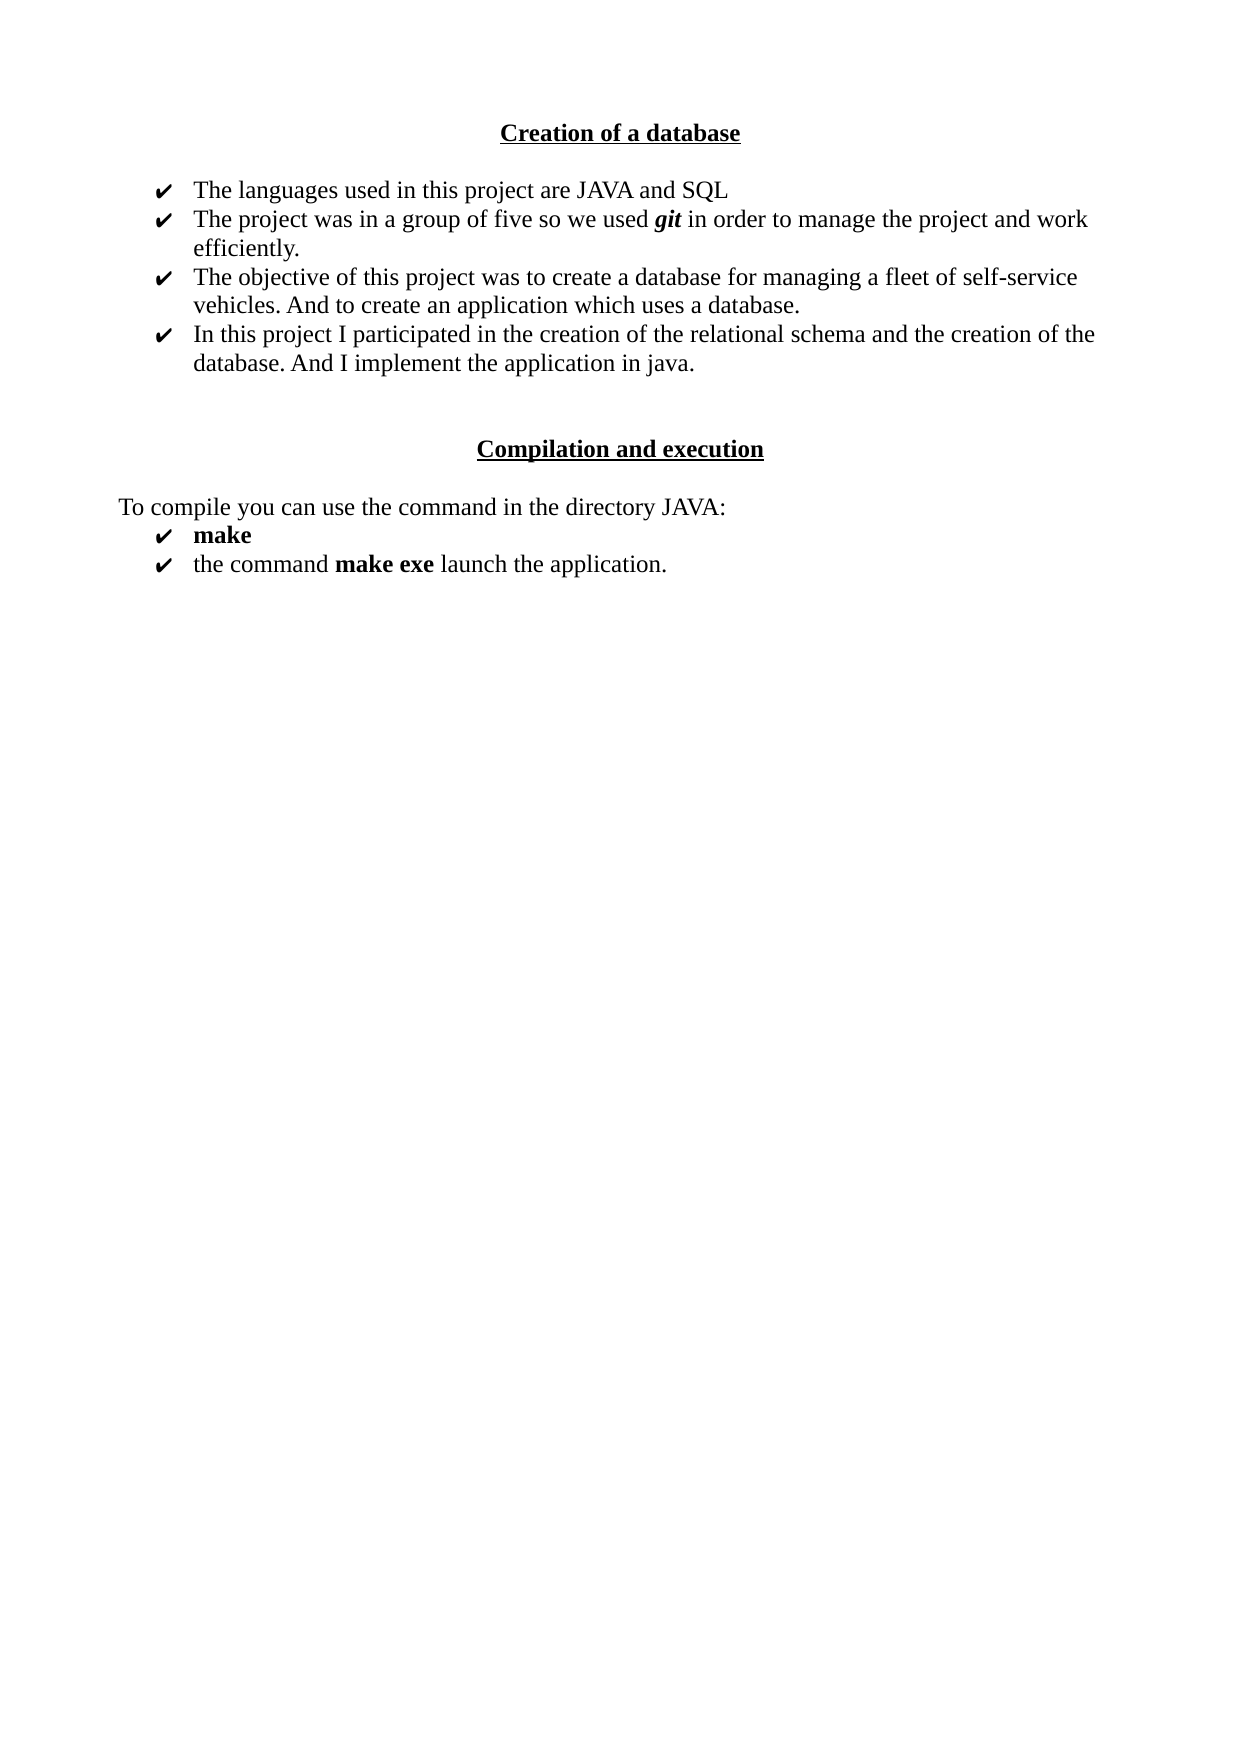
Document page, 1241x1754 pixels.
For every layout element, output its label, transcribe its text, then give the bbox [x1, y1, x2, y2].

text To compile you can use the command in the directory JAVA: [118, 492, 1122, 521]
list In this project I participated in the creation of the relational schema and the creation of the database. And I implement the application in java. [156, 319, 1122, 377]
text Compilation and execution [118, 434, 1122, 463]
list The languages used in this project are JAVA and SQL [156, 176, 1122, 204]
text Creation of a database [118, 118, 1122, 147]
list the command make exe launch the application. [156, 549, 1122, 578]
list make [156, 521, 1122, 549]
list The project was in a group of five so we used git in order to manage the project and work efficiently. [156, 204, 1122, 262]
list The objective of this project was to create a database for managing a fleet of self-service vehicles. And to create an application which uses a database. [156, 262, 1122, 319]
